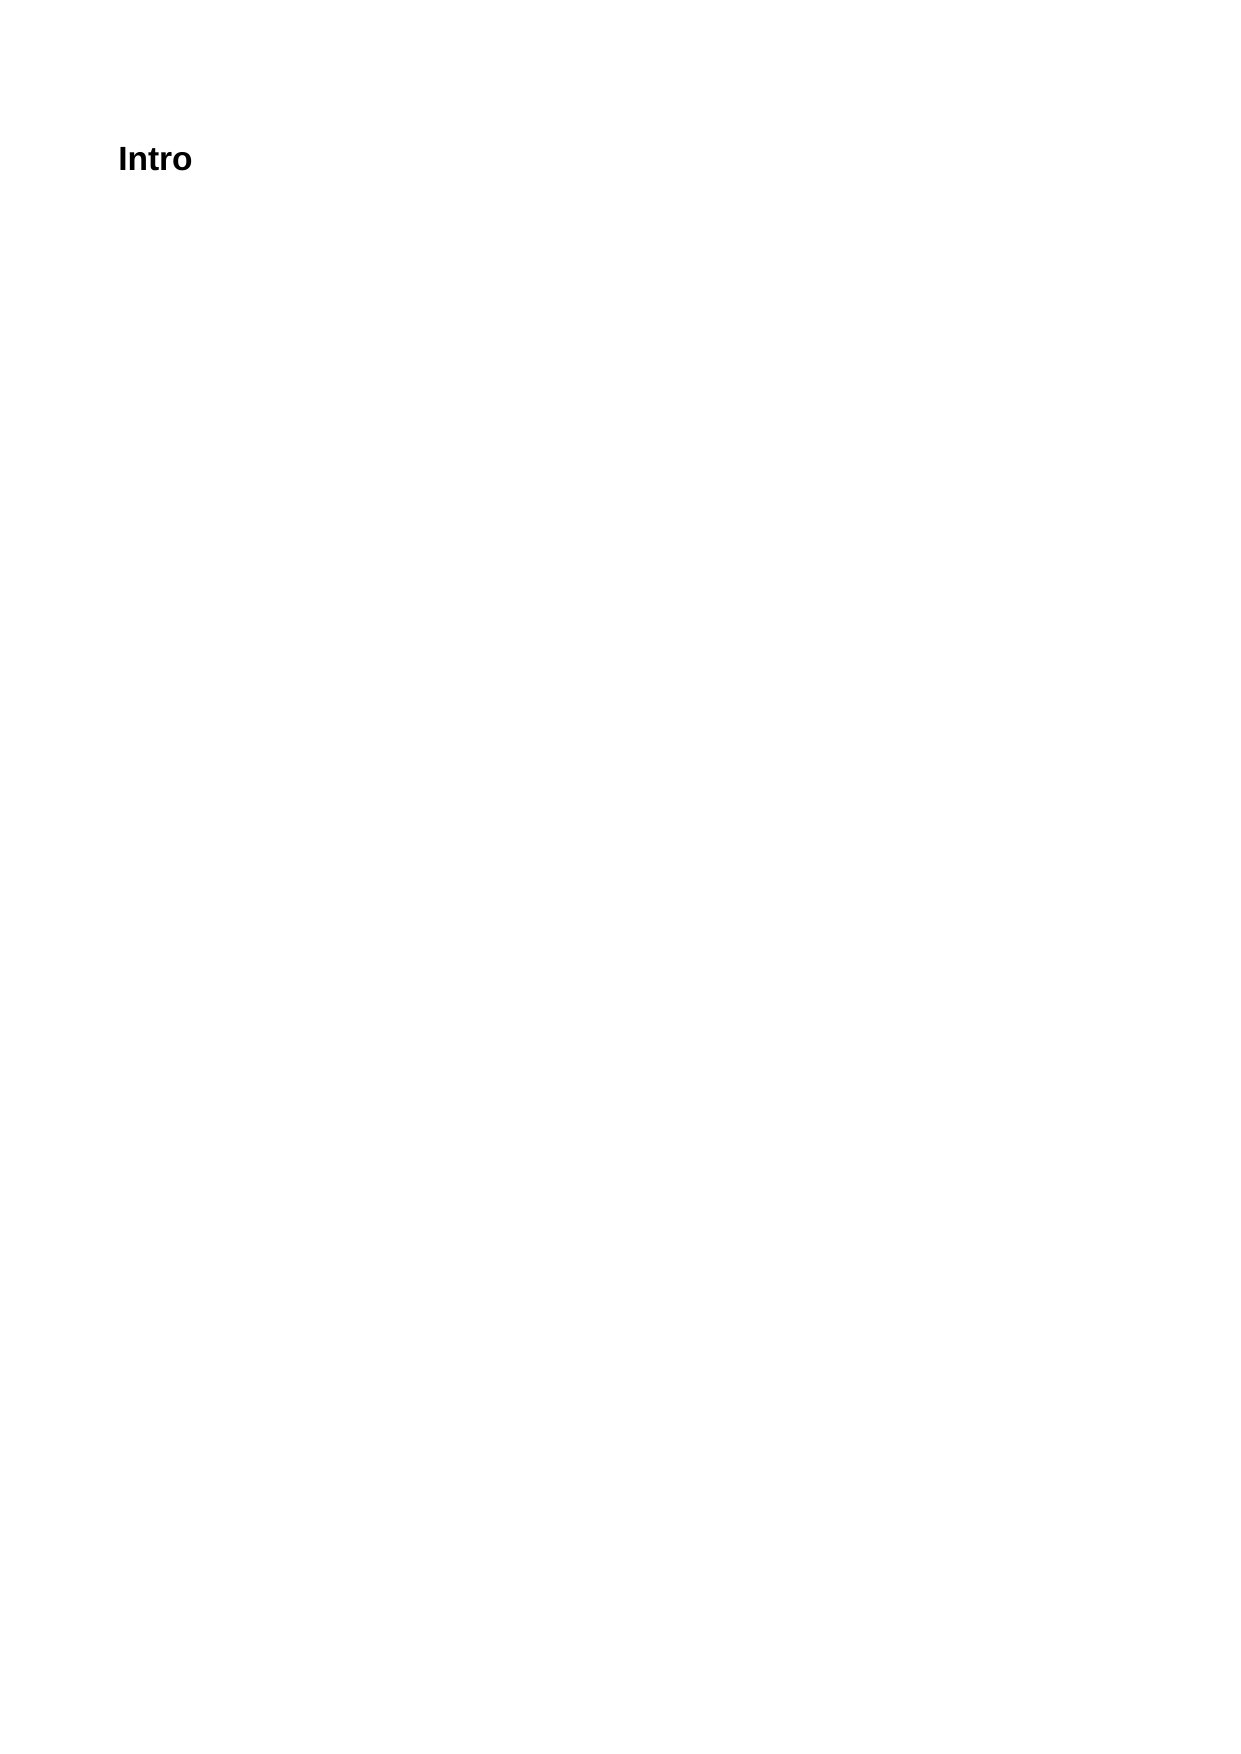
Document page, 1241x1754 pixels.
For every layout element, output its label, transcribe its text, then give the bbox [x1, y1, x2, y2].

subtitle Intro [118, 139, 1122, 178]
